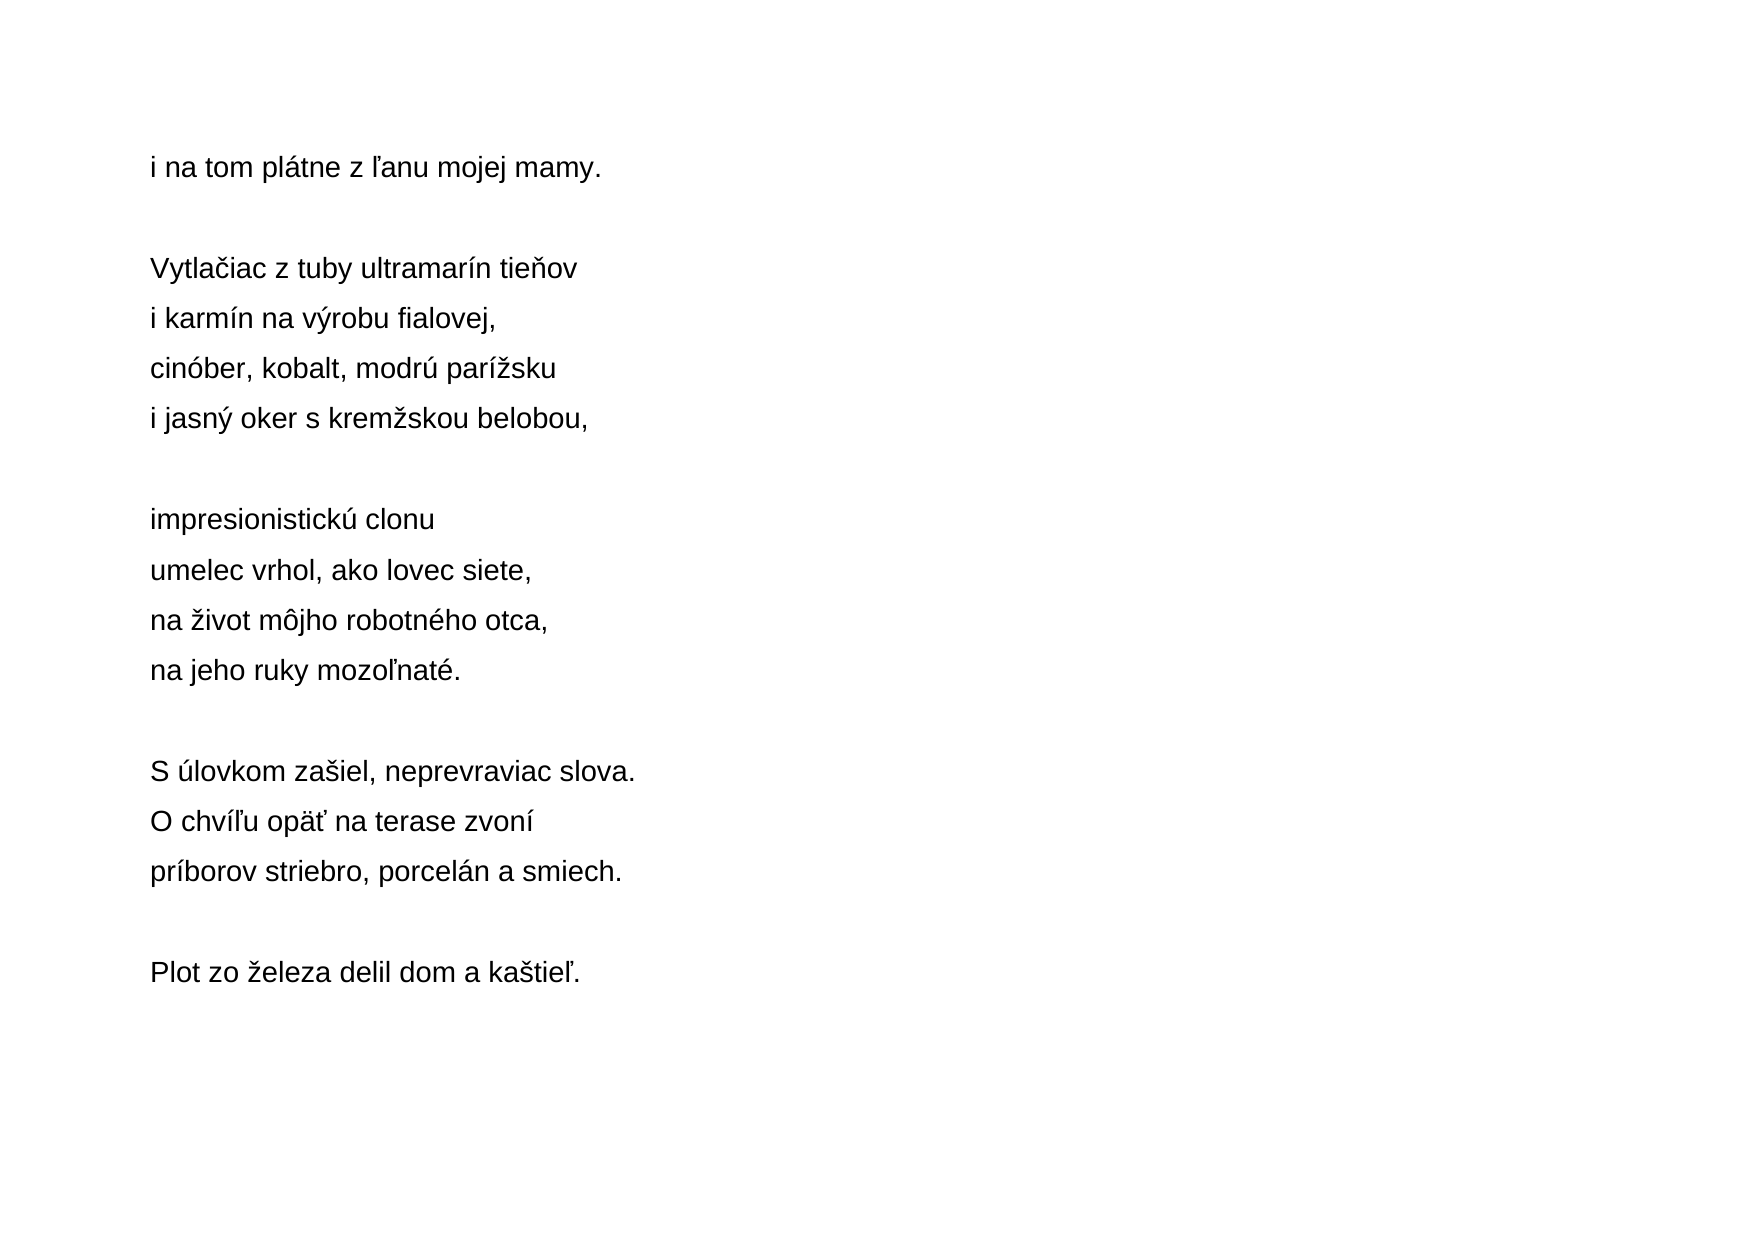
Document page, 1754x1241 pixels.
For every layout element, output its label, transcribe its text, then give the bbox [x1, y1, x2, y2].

text umelec vrhol, ako lovec siete, [150, 552, 1243, 586]
text O chvíľu opäť na terase zvoní [150, 804, 1243, 838]
text cinóber, kobalt, modrú parížsku [150, 351, 1243, 385]
text na jeho ruky mozoľnaté. [150, 653, 1243, 687]
text i karmín na výrobu fialovej, [150, 301, 1243, 334]
text príborov striebro, porcelán a smiech. [150, 854, 1243, 888]
text i jasný oker s kremžskou belobou, [150, 402, 1243, 435]
text S úlovkom zašiel, neprevraviac slova. [150, 754, 1243, 787]
text Plot zo železa delil dom a kaštieľ. [150, 955, 1243, 988]
text i na tom plátne z ľanu mojej mamy. [150, 150, 1243, 183]
text Vytlačiac z tuby ultramarín tieňov [150, 251, 1243, 284]
text na život môjho robotného otca, [150, 603, 1243, 636]
text impresionistickú clonu [150, 502, 1243, 536]
